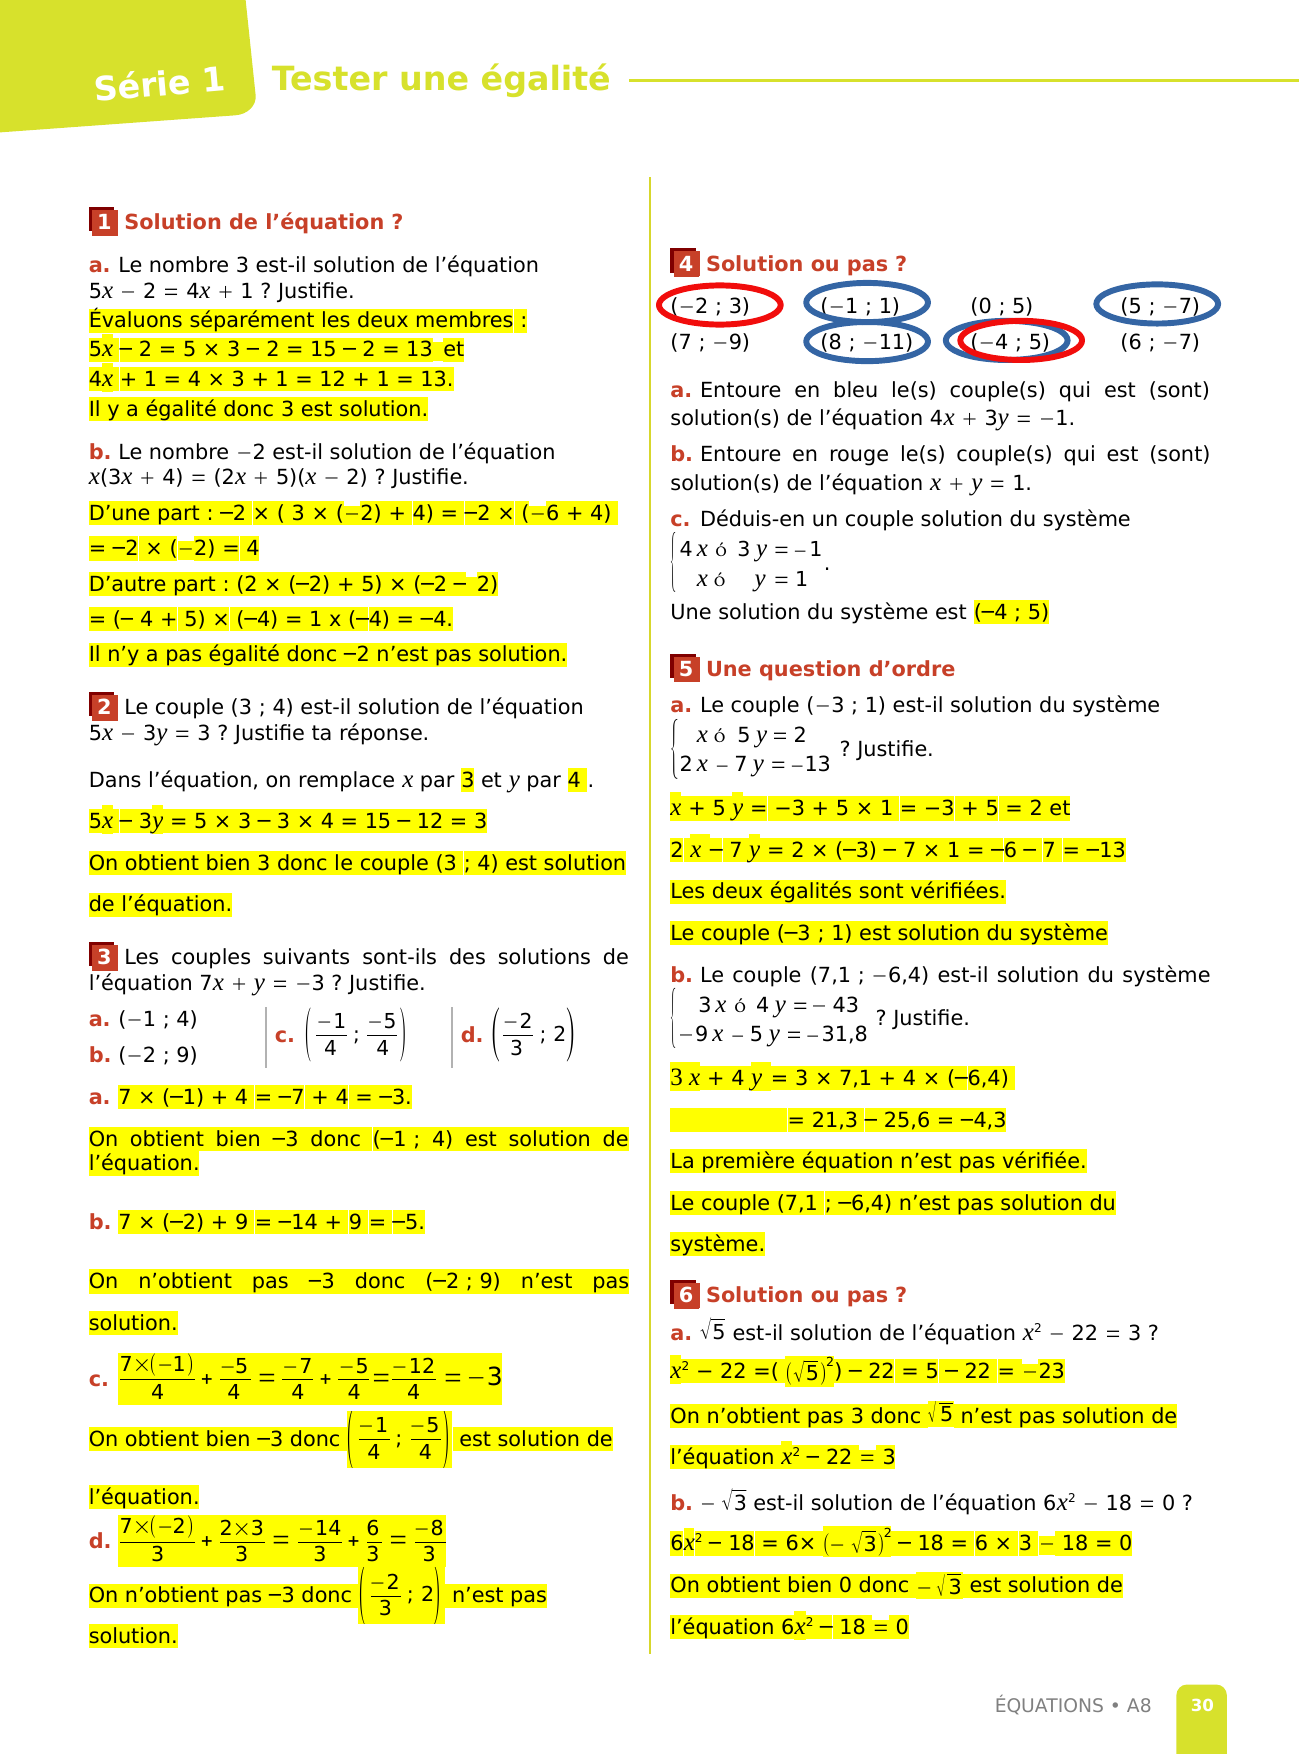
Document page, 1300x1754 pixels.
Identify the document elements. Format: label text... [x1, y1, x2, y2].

list 7 × (─2) + 9 = ─14 + 9 = ─5. [88, 1193, 629, 1234]
text [775, 294, 817, 318]
list . [670, 532, 1211, 594]
text Évaluons séparément les deux membres : [88, 303, 629, 333]
text Le couple (7,1 ; ─6,4) n’est pas solution du système. [670, 1173, 1211, 1256]
text (─1 ; 1) [810, 294, 924, 318]
list On obtient bien ─3 donc (─1 ; 4) est solution de l’équation. [88, 1127, 629, 1176]
text (─2 ; 3) [670, 294, 777, 318]
text (8 ; ─11) [810, 330, 924, 354]
list 7 × (─1) + 4 = ─7 + 4 = ─3. [88, 1085, 629, 1109]
list On n’obtient pas ─3 donc n’est pas solution. [88, 1567, 629, 1648]
list Le couple (─3 ; 1) est-il solution du système ? Justifie. [670, 693, 1211, 780]
subtitle Les couples suivants sont-ils des solutions de l’équation 7x  y = ─3 ? Justifie. [88, 944, 629, 995]
text D’autre part : (2 × (─2) + 5) × (─2 ─ 2) = (─ 4 + 5) × (─4) = 1 x (─4) = ─4. [88, 561, 629, 631]
text 3 x + 4 y = 3 × 7,1 + 4 × (─6,4) [670, 1049, 1211, 1091]
list est-il solution de l’équation 6x2 − 18 = 0 ? [670, 1487, 1211, 1516]
text Les deux égalités sont vérifiées. [670, 862, 1211, 904]
text Il y a égalité donc 3 est solution. [88, 392, 629, 421]
text = ─2 × (−2) = 4 [88, 525, 629, 561]
list Le nombre 3 est-il solution de l’équation 5x ─ 2 = 4x  1 ? Justifie. [88, 252, 629, 303]
text La première équation n’est pas vérifiée. [670, 1132, 1211, 1173]
text Le couple (─3 ; 1) est solution du système [670, 904, 1211, 945]
list Le couple (7,1 ; ─6,4) est-il solution du système ? Justifie. [670, 963, 1211, 1049]
text Il n’y a pas égalité donc ─2 n’est pas solution. [88, 631, 629, 667]
list Dans l’équation, on remplace x par 3 et y par 4 . [88, 751, 629, 793]
text On n’obtient pas 3 donc n’est pas solution de l’équation x2 ─ 22 = 3 [670, 1387, 1211, 1469]
text x2 − 22 =( ) ─ 22 = 5 ─ 22 = −23 [670, 1346, 1211, 1387]
subtitle Le couple (3 ; 4) est-il solution de l’équation 5x ─ 3y = 3 ? Justifie ta réponse. [88, 694, 629, 745]
text = 21,3 ─ 25,6 = ─4,3 [670, 1091, 1211, 1132]
subtitle Solution ou pas ? [696, 248, 1211, 276]
text (6 ; ─7) [1076, 330, 1211, 354]
list Une solution du système est (─4 ; 5) [670, 600, 1211, 624]
subtitle Solution de l’équation ? [114, 207, 629, 235]
subtitle Une question d’ordre [696, 654, 1211, 682]
text On obtient bien 0 donc est solution de l’équation 6x2 ─ 18 = 0 [670, 1557, 1211, 1640]
list On obtient bien ─3 donc est solution de l’équation. [88, 1411, 629, 1509]
text x + 5 y = −3 + 5 × 1 = −3 + 5 = 2 et [670, 780, 1211, 821]
text On obtient bien 3 donc le couple (3 ; 4) est solution de l’équation. [88, 834, 629, 917]
list Entoure en rouge le(s) couple(s) qui est (sont) solution(s) de l’équation x  y = 1. [670, 442, 1211, 496]
text D’une part : ─2 × ( 3 × (−2) + 4) = ─2 × (−6 + 4) [88, 490, 629, 525]
list On n’obtient pas ─3 donc (─2 ; 9) n’est pas solution. [88, 1252, 629, 1335]
list (─1 ; 4) [88, 1007, 257, 1031]
text 6x2 ─ 18 = 6× ─ 18 = 6 × 3 − 18 = 0 [670, 1516, 1211, 1557]
text 5x ─ 3y = 5 × 3 ─ 3 × 4 = 15 ─ 12 = 3 [88, 793, 629, 834]
text (7 ; ─9) [670, 330, 811, 354]
text (─4 ; 5) [964, 330, 1064, 354]
list est-il solution de l’équation x2 − 22 = 3 ? [670, 1317, 1211, 1346]
text 5x ─ 2 = 5 × 3 ─ 2 = 15 ─ 2 = 13 et 4x + 1 = 4 × 3 + 1 = 12 + 1 = 13. [88, 333, 629, 392]
text (5 ; ─7) [1100, 294, 1211, 318]
list Le nombre ─2 est-il solution de l’équation x(3x  4) = (2x  5)(x ─ 2) ? Justifie. [88, 439, 629, 490]
list Entoure en bleu le(s) couple(s) qui est (sont) solution(s) de l’équation 4x  3y = ─1. [670, 378, 1211, 431]
text (0 ; 5) [917, 294, 1104, 318]
subtitle Solution ou pas ? [696, 1280, 1211, 1308]
list (─2 ; 9) [88, 1043, 257, 1067]
list Déduis-en un couple solution du système [670, 507, 1211, 532]
text 2 x ─ 7 y = 2 × (─3) ─ 7 × 1 = ─6 ─ 7 = ─13 [670, 821, 1211, 862]
